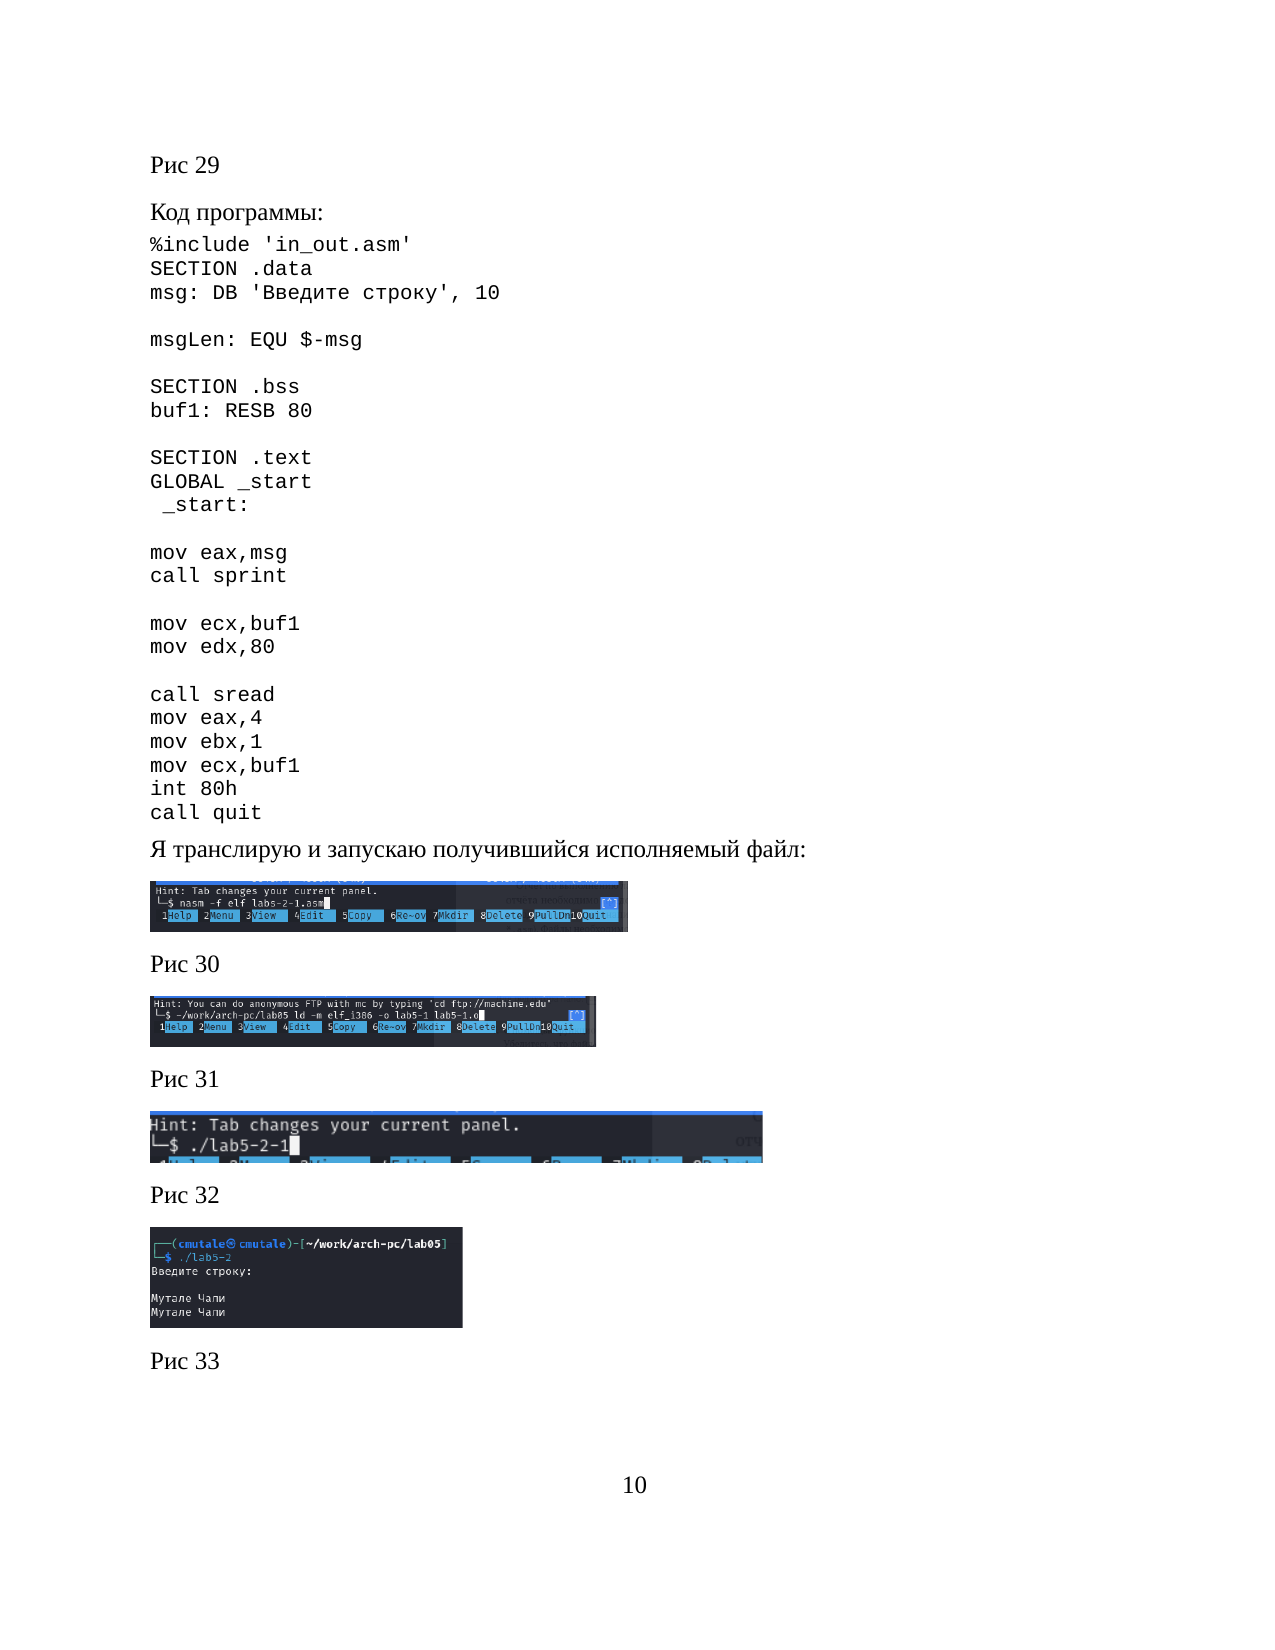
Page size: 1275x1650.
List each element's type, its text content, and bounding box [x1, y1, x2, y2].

picture [150, 1111, 763, 1163]
text Рис 30 [150, 949, 1125, 978]
text SECTION .bss [150, 376, 1125, 400]
text Рис 33 [150, 1346, 1125, 1374]
text Код программы: [150, 197, 1125, 225]
text Рис 31 [150, 1064, 1125, 1093]
text int 80h [150, 778, 1125, 802]
text mov edx,80 [150, 636, 1125, 660]
picture [150, 1227, 463, 1328]
text mov eax,4 [150, 707, 1125, 731]
text call sread [150, 684, 1125, 707]
text msgLen: EQU $-msg [150, 329, 1125, 353]
text msg: DB 'Введите строку', 10 [150, 282, 1125, 305]
text _start: [150, 494, 1125, 518]
text GLOBAL _start [150, 471, 1125, 494]
text call sprint [150, 565, 1125, 589]
text SECTION .data [150, 258, 1125, 282]
text mov ecx,buf1 [150, 613, 1125, 636]
text buf1: RESB 80 [150, 400, 1125, 423]
text mov ecx,buf1 [150, 754, 1125, 778]
picture [150, 996, 597, 1047]
text call quit [150, 802, 1125, 826]
picture [150, 881, 628, 932]
text mov ebx,1 [150, 731, 1125, 754]
text SECTION .text [150, 447, 1125, 471]
text Рис 32 [150, 1180, 1125, 1209]
text Рис 29 [150, 150, 1125, 179]
text %include 'in_out.asm' [150, 234, 1125, 258]
text mov eax,msg [150, 542, 1125, 565]
text Я транслирую и запускаю получившийся исполняемый файл: [150, 834, 1125, 863]
